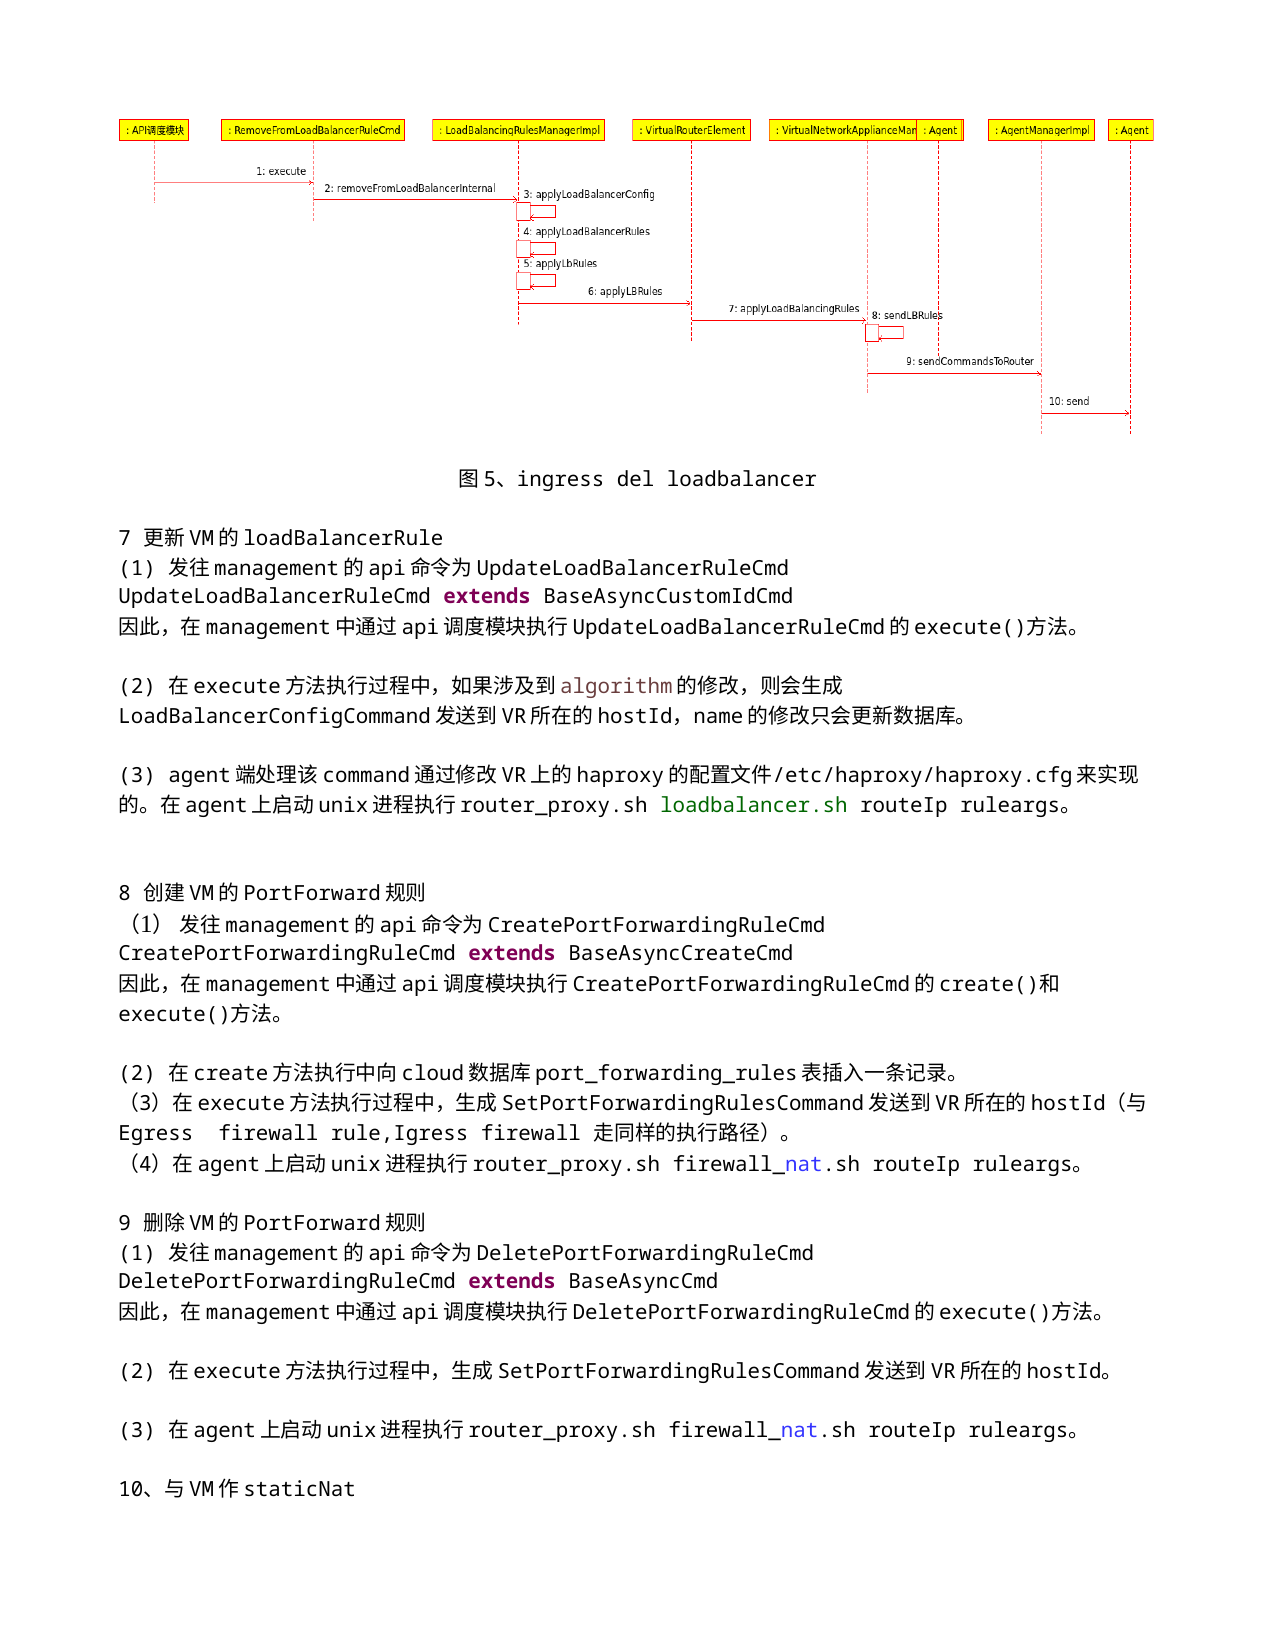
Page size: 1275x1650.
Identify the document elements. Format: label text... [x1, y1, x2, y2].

text 7 更新VM的loadBalancerRule [118, 521, 1157, 551]
text （1） 发往management的api命令为CreatePortForwardingRuleCmd [118, 907, 1157, 938]
text 10、与VM作staticNat [118, 1472, 1157, 1502]
text (1) 发往management的api命令为DeletePortForwardingRuleCmd [118, 1236, 1157, 1267]
text 因此，在management中通过api调度模块执行UpdateLoadBalancerRuleCmd的execute()方法。 [118, 610, 1157, 640]
text 因此，在management中通过api调度模块执行DeletePortForwardingRuleCmd的execute()方法。 [118, 1295, 1157, 1325]
text (2) 在execute方法执行过程中，生成SetPortForwardingRulesCommand发送到VR所在的hostId。 [118, 1354, 1157, 1384]
text (2) 在create方法执行中向cloud数据库port_forwarding_rules表插入一条记录。 [118, 1056, 1157, 1086]
text 图5、ingress del loadbalancer [118, 462, 1157, 492]
text 9 删除VM的PortForward规则 [118, 1206, 1157, 1236]
text DeletePortForwardingRuleCmd extends BaseAsyncCmd [118, 1267, 1157, 1295]
text （3）在execute方法执行过程中，生成SetPortForwardingRulesCommand发送到VR所在的hostId（与Egress firewall rule,Igress firewall 走同样的执行路径）。 [118, 1086, 1157, 1147]
text 因此，在management中通过api调度模块执行CreatePortForwardingRuleCmd的create()和execute()方法。 [118, 967, 1157, 1027]
text 8 创建VM的PortForward规则 [118, 876, 1157, 907]
text (1) 发往management的api命令为UpdateLoadBalancerRuleCmd [118, 551, 1157, 581]
text (3) 在agent上启动unix进程执行router_proxy.sh firewall_nat.sh routeIp ruleargs。 [118, 1413, 1157, 1443]
text UpdateLoadBalancerRuleCmd extends BaseAsyncCustomIdCmd [118, 581, 1157, 610]
text （4）在agent上启动unix进程执行router_proxy.sh firewall_nat.sh routeIp ruleargs。 [118, 1147, 1157, 1177]
text (2) 在execute方法执行过程中，如果涉及到algorithm的修改，则会生成LoadBalancerConfigCommand发送到VR所在的hostId，name的修改只会更新数据库。 [118, 669, 1157, 729]
text (3) agent端处理该command通过修改VR上的haproxy的配置文件/etc/haproxy/haproxy.cfg来实现的。在agent上启动unix进程执行router_proxy.sh loadbalancer.sh routeIp ruleargs。 [118, 758, 1157, 819]
text CreatePortForwardingRuleCmd extends BaseAsyncCreateCmd [118, 938, 1157, 967]
picture [118, 118, 1157, 434]
